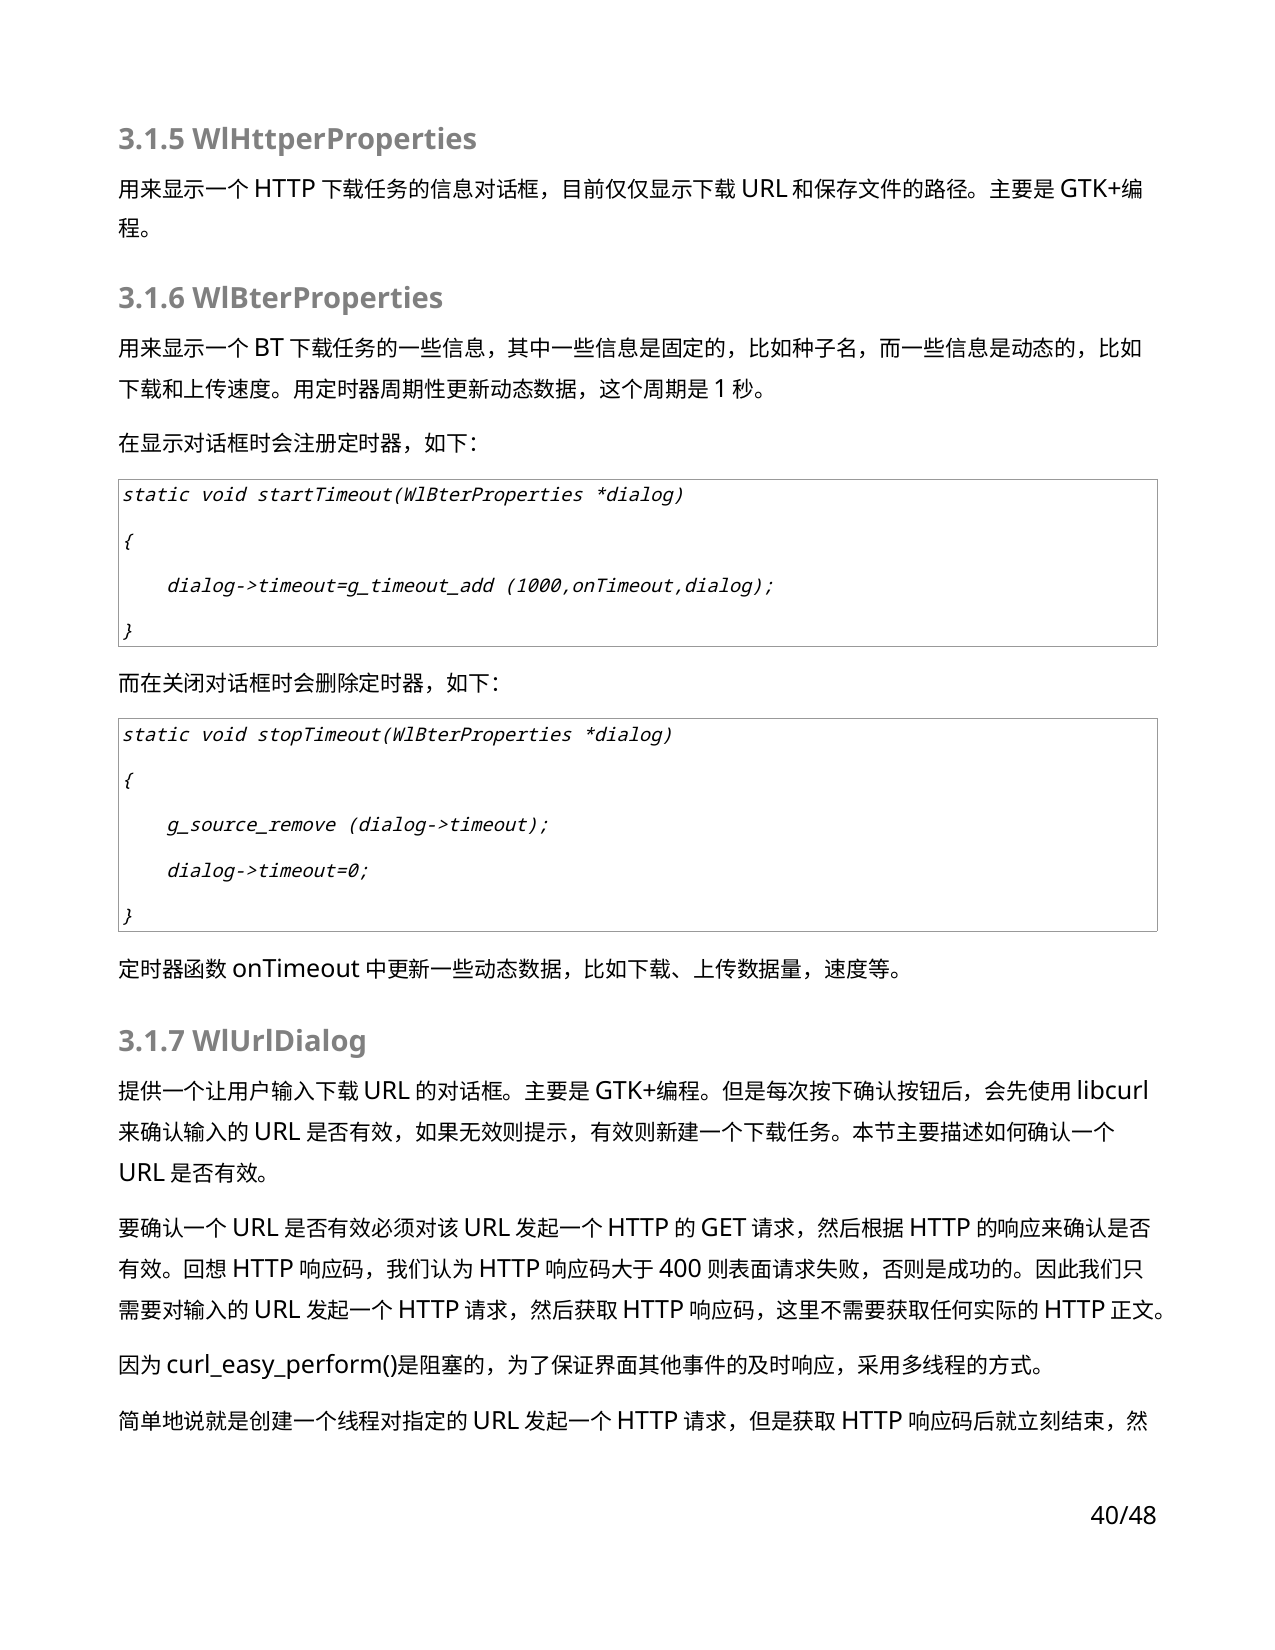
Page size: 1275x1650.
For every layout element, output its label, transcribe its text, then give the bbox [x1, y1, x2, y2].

text 而在关闭对话框时会删除定时器，如下： [118, 666, 1157, 697]
subtitle 3.1.6 WlBterProperties [118, 278, 1157, 317]
text 因为curl_easy_perform()是阻塞的，为了保证界面其他事件的及时响应，采用多线程的方式。 [118, 1347, 1157, 1381]
text dialog->timeout=g_timeout_add (1000,onTimeout,dialog); [119, 569, 1157, 598]
text static void stopTimeout(WlBterProperties *dialog) [119, 719, 1157, 747]
text 要确认一个URL是否有效必须对该URL发起一个HTTP的GET请求，然后根据HTTP的响应来确认是否有效。回想HTTP响应码，我们认为HTTP响应码大于400则表面请求失败，否则是成功的。因此我们只需要对输入的URL发起一个HTTP请求，然后获取HTTP响应码，这里不需要获取任何实际的HTTP正文。 [118, 1210, 1157, 1326]
subtitle 3.1.5 WlHttperProperties [118, 118, 1157, 158]
text 提供一个让用户输入下载URL的对话框。主要是GTK+编程。但是每次按下确认按钮后，会先使用libcurl来确认输入的URL是否有效，如果无效则提示，有效则新建一个下载任务。本节主要描述如何确认一个URL是否有效。 [118, 1073, 1157, 1188]
text 用来显示一个BT下载任务的一些信息，其中一些信息是固定的，比如种子名，而一些信息是动态的，比如下载和上传速度。用定时器周期性更新动态数据，这个周期是1秒。 [118, 330, 1157, 405]
text 用来显示一个HTTP下载任务的信息对话框，目前仅仅显示下载URL和保存文件的路径。主要是GTK+编程。 [118, 170, 1157, 242]
text } [119, 614, 1157, 646]
text 简单地说就是创建一个线程对指定的URL发起一个HTTP请求，但是获取HTTP响应码后就立刻结束，然 [118, 1402, 1157, 1436]
text { [119, 524, 1157, 552]
text g_source_remove (dialog->timeout); [119, 809, 1157, 837]
text } [119, 899, 1157, 931]
text { [119, 763, 1157, 792]
text 在显示对话框时会注册定时器，如下： [118, 426, 1157, 458]
text dialog->timeout=0; [119, 854, 1157, 882]
subtitle 3.1.7 WlUrlDialog [118, 1021, 1157, 1060]
text 定时器函数onTimeout中更新一些动态数据，比如下载、上传数据量，速度等。 [118, 951, 1157, 984]
text static void startTimeout(WlBterProperties *dialog) [119, 480, 1157, 507]
